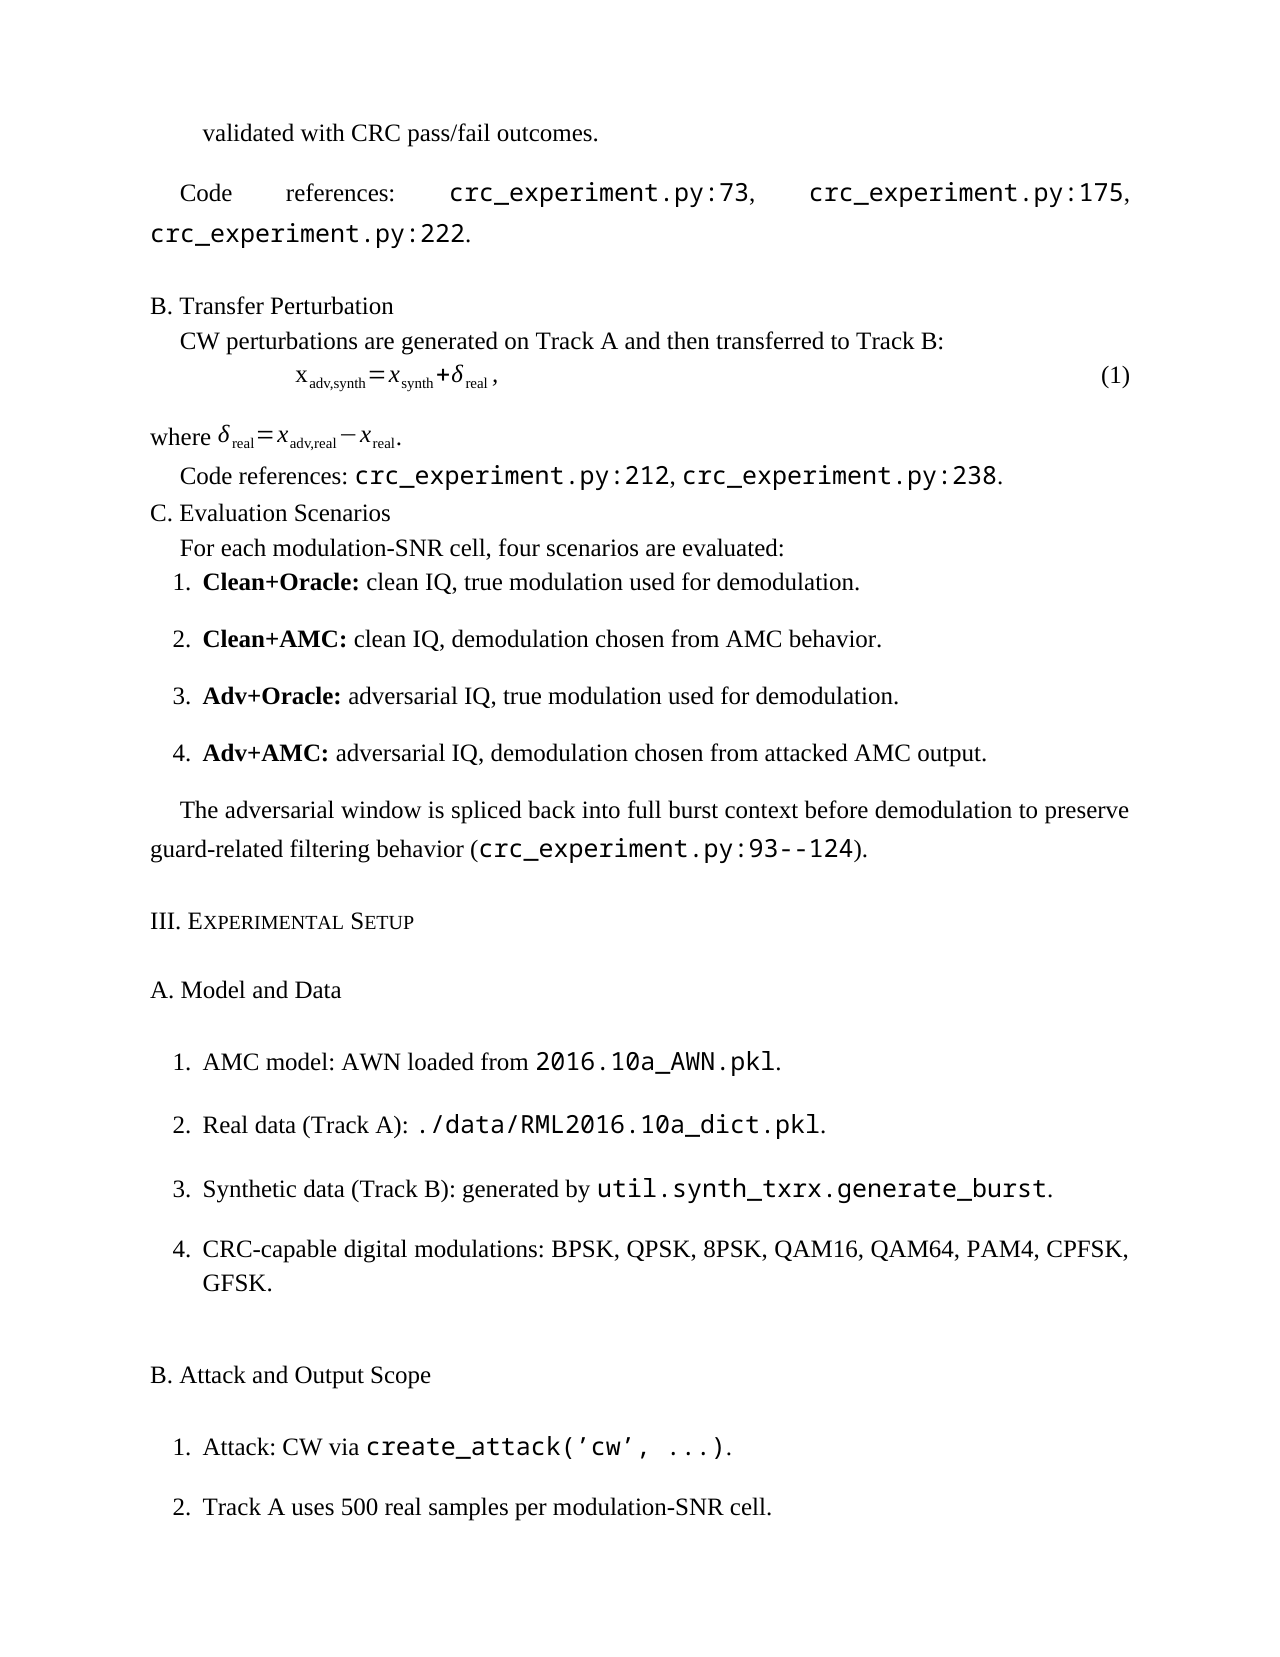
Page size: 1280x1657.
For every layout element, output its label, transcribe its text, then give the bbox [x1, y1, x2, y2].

table_header [150, 360, 640, 420]
text B. Attack and Output Scope [150, 1360, 1130, 1388]
list Real data (Track A): ./data/RML2016.10a_dict.pkl. [172, 1107, 1130, 1141]
table_header (1) [640, 360, 1130, 420]
list Attack: CW via create_attack(’cw’, ...). [172, 1429, 1130, 1463]
text For each modulation-SNR cell, four scenarios are evaluated: [150, 533, 1130, 561]
list Adv+Oracle: adversarial IQ, true modulation used for demodulation. [172, 681, 1130, 710]
list Clean+AMC: clean IQ, demodulation chosen from AMC behavior. [172, 624, 1130, 653]
list CRC-capable digital modulations: BPSK, QPSK, 8PSK, QAM16, QAM64, PAM4, CPFSK, GFSK. [172, 1234, 1130, 1297]
list AMC model: AWN loaded from 2016.10a_AWN.pkl. [172, 1044, 1130, 1078]
text B. Transfer Perturbation [150, 291, 1130, 320]
text The adversarial window is spliced back into full burst context before demodulation to preserve guard-related filtering behavior (crc_experiment.py:93--124). [150, 795, 1130, 865]
list Synthetic data (Track B): generated by util.synth_txrx.generate_burst. [172, 1171, 1130, 1204]
list Adv+AMC: adversarial IQ, demodulation chosen from attacked AMC output. [172, 738, 1130, 767]
text where . [150, 420, 1130, 452]
text III. Experimental Setup [150, 906, 1130, 935]
text CW perturbations are generated on Track A and then transferred to Track B: [150, 326, 1130, 354]
text A. Model and Data [150, 975, 1130, 1004]
list Track A uses 500 real samples per modulation-SNR cell. [172, 1492, 1130, 1521]
text Code references: crc_experiment.py:212, crc_experiment.py:238. [150, 457, 1130, 491]
text C. Evaluation Scenarios [150, 498, 1130, 527]
list validated with CRC pass/fail outcomes. [172, 118, 1130, 147]
list Clean+Oracle: clean IQ, true modulation used for demodulation. [172, 567, 1130, 596]
text Code references: crc_experiment.py:73, crc_experiment.py:175, crc_experiment.py:222. [150, 175, 1130, 250]
